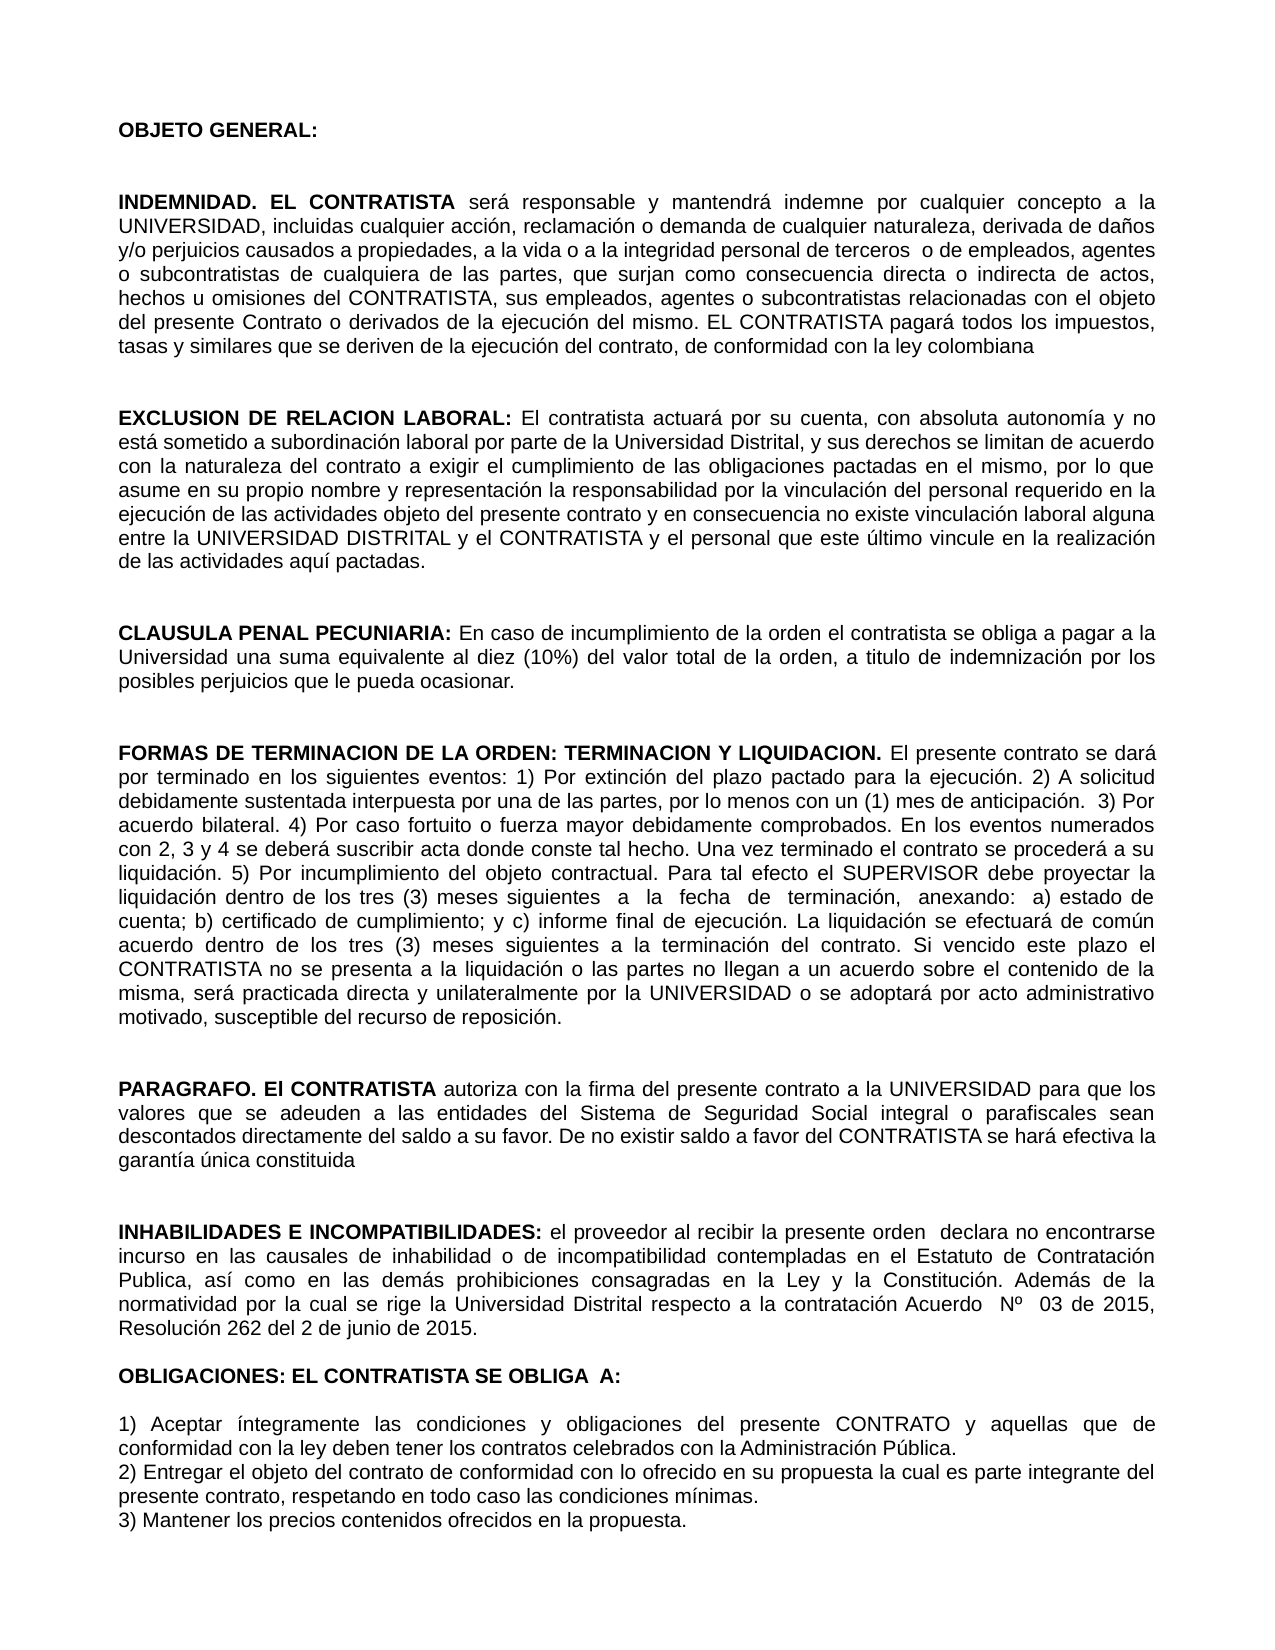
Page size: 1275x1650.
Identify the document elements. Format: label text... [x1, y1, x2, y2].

text OBJETO GENERAL: [118, 118, 1157, 142]
text OBLIGACIONES: EL CONTRATISTA SE OBLIGA A: [118, 1364, 1157, 1388]
text PARAGRAFO. El CONTRATISTA autoriza con la firma del presente contrato a la UNIVERSIDAD para que los valores que se adeuden a las entidades del Sistema de Seguridad Social integral o parafiscales sean descontados directamente del saldo a su favor. De no existir saldo a favor del CONTRATISTA se hará efectiva la garantía única constituida [118, 1076, 1157, 1172]
text 1) Aceptar íntegramente las condiciones y obligaciones del presente CONTRATO y aquellas que de conformidad con la ley deben tener los contratos celebrados con la Administración Pública. [118, 1412, 1157, 1460]
text CLAUSULA PENAL PECUNIARIA: En caso de incumplimiento de la orden el contratista se obliga a pagar a la Universidad una suma equivalente al diez (10%) del valor total de la orden, a titulo de indemnización por los posibles perjuicios que le pueda ocasionar. [118, 621, 1157, 693]
text INDEMNIDAD. EL CONTRATISTA será responsable y mantendrá indemne por cualquier concepto a la UNIVERSIDAD, incluidas cualquier acción, reclamación o demanda de cualquier naturaleza, derivada de daños y/o perjuicios causados a propiedades, a la vida o a la integridad personal de terceros o de empleados, agentes o subcontratistas de cualquiera de las partes, que surjan como consecuencia directa o indirecta de actos, hechos u omisiones del CONTRATISTA, sus empleados, agentes o subcontratistas relacionadas con el objeto del presente Contrato o derivados de la ejecución del mismo. EL CONTRATISTA pagará todos los impuestos, tasas y similares que se deriven de la ejecución del contrato, de conformidad con la ley colombiana [118, 190, 1157, 358]
text FORMAS DE TERMINACION DE LA ORDEN: TERMINACION Y LIQUIDACION. El presente contrato se dará por terminado en los siguientes eventos: 1) Por extinción del plazo pactado para la ejecución. 2) A solicitud debidamente sustentada interpuesta por una de las partes, por lo menos con un (1) mes de anticipación. 3) Por acuerdo bilateral. 4) Por caso fortuito o fuerza mayor debidamente comprobados. En los eventos numerados con 2, 3 y 4 se deberá suscribir acta donde conste tal hecho. Una vez terminado el contrato se procederá a su liquidación. 5) Por incumplimiento del objeto contractual. Para tal efecto el SUPERVISOR debe proyectar la liquidación dentro de los tres (3) meses siguientes a la fecha de terminación, anexando: a) estado de cuenta; b) certificado de cumplimiento; y c) informe final de ejecución. La liquidación se efectuará de común acuerdo dentro de los tres (3) meses siguientes a la terminación del contrato. Si vencido este plazo el CONTRATISTA no se presenta a la liquidación o las partes no llegan a un acuerdo sobre el contenido de la misma, será practicada directa y unilateralmente por la UNIVERSIDAD o se adoptará por acto administrativo motivado, susceptible del recurso de reposición. [118, 741, 1157, 1028]
text EXCLUSION DE RELACION LABORAL: El contratista actuará por su cuenta, con absoluta autonomía y no está sometido a subordinación laboral por parte de la Universidad Distrital, y sus derechos se limitan de acuerdo con la naturaleza del contrato a exigir el cumplimiento de las obligaciones pactadas en el mismo, por lo que asume en su propio nombre y representación la responsabilidad por la vinculación del personal requerido en la ejecución de las actividades objeto del presente contrato y en consecuencia no existe vinculación laboral alguna entre la UNIVERSIDAD DISTRITAL y el CONTRATISTA y el personal que este último vincule en la realización de las actividades aquí pactadas. [118, 406, 1157, 573]
text 3) Mantener los precios contenidos ofrecidos en la propuesta. [118, 1508, 1157, 1532]
text INHABILIDADES E INCOMPATIBILIDADES: el proveedor al recibir la presente orden declara no encontrarse incurso en las causales de inhabilidad o de incompatibilidad contempladas en el Estatuto de Contratación Publica, así como en las demás prohibiciones consagradas en la Ley y la Constitución. Además de la normatividad por la cual se rige la Universidad Distrital respecto a la contratación Acuerdo Nº 03 de 2015, Resolución 262 del 2 de junio de 2015. [118, 1220, 1157, 1340]
text 2) Entregar el objeto del contrato de conformidad con lo ofrecido en su propuesta la cual es parte integrante del presente contrato, respetando en todo caso las condiciones mínimas. [118, 1460, 1157, 1508]
